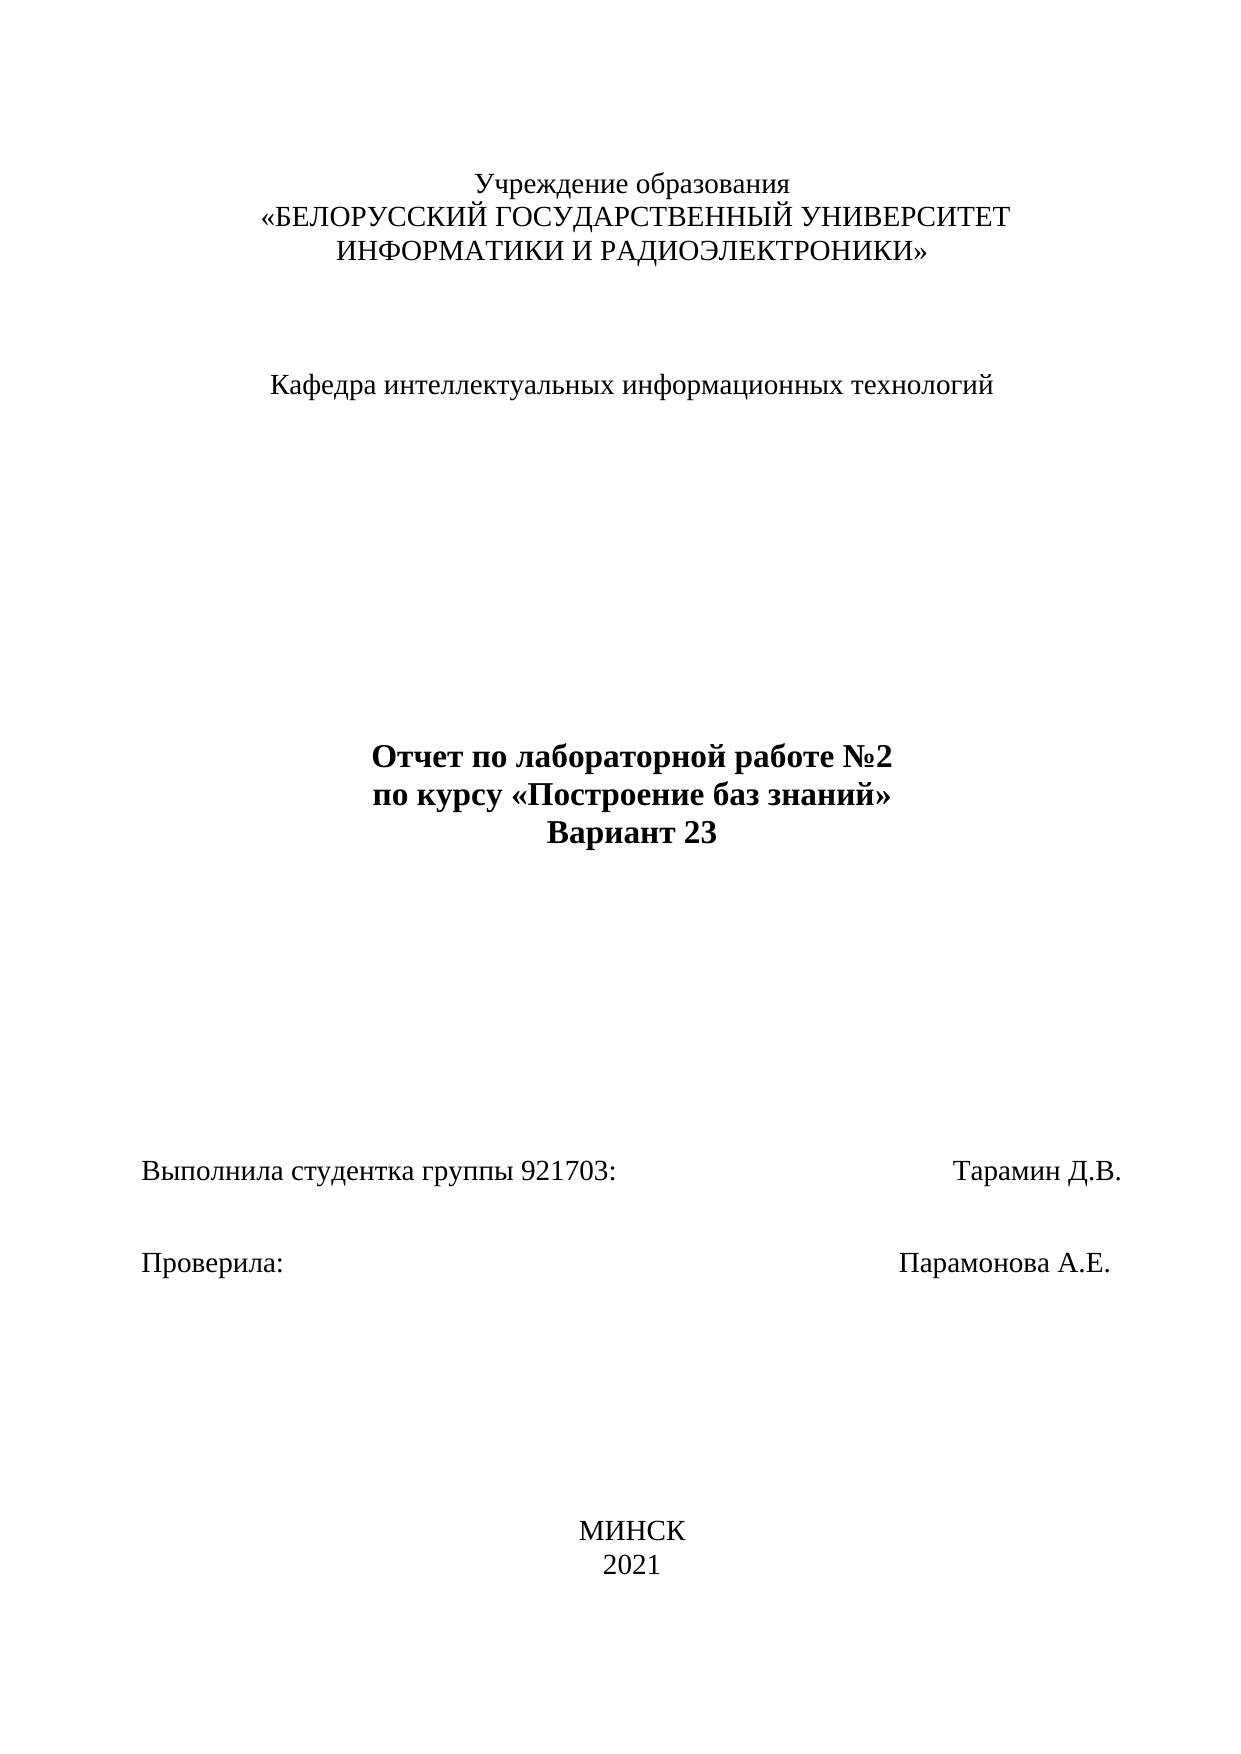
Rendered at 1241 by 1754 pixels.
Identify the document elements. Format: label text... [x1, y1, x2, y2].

text ИНФОРМАТИКИ И РАДИОЭЛЕКТРОНИКИ» [130, 233, 1134, 266]
text Кафедра интеллектуальных информационных технологий [130, 367, 1134, 401]
text по курсу «Построение баз знаний» [130, 774, 1134, 813]
table_cell Парамонова А.Е. [628, 1245, 1133, 1278]
text Отчет по лабораторной работе №2 [130, 736, 1134, 774]
text 2021 [130, 1547, 1134, 1580]
table_header Тарамин Д.В. [628, 1153, 1133, 1245]
table_cell Проверила: [130, 1245, 628, 1278]
text Учреждение образования [130, 152, 1134, 199]
table_header Выполнила студентка группы 921703: [130, 1153, 628, 1245]
text «БЕЛОРУССКИЙ ГОСУДАРСТВЕННЫЙ УНИВЕРСИТЕТ [130, 199, 1134, 233]
text МИНСК [130, 1513, 1134, 1547]
text Вариант 23 [130, 813, 1134, 851]
